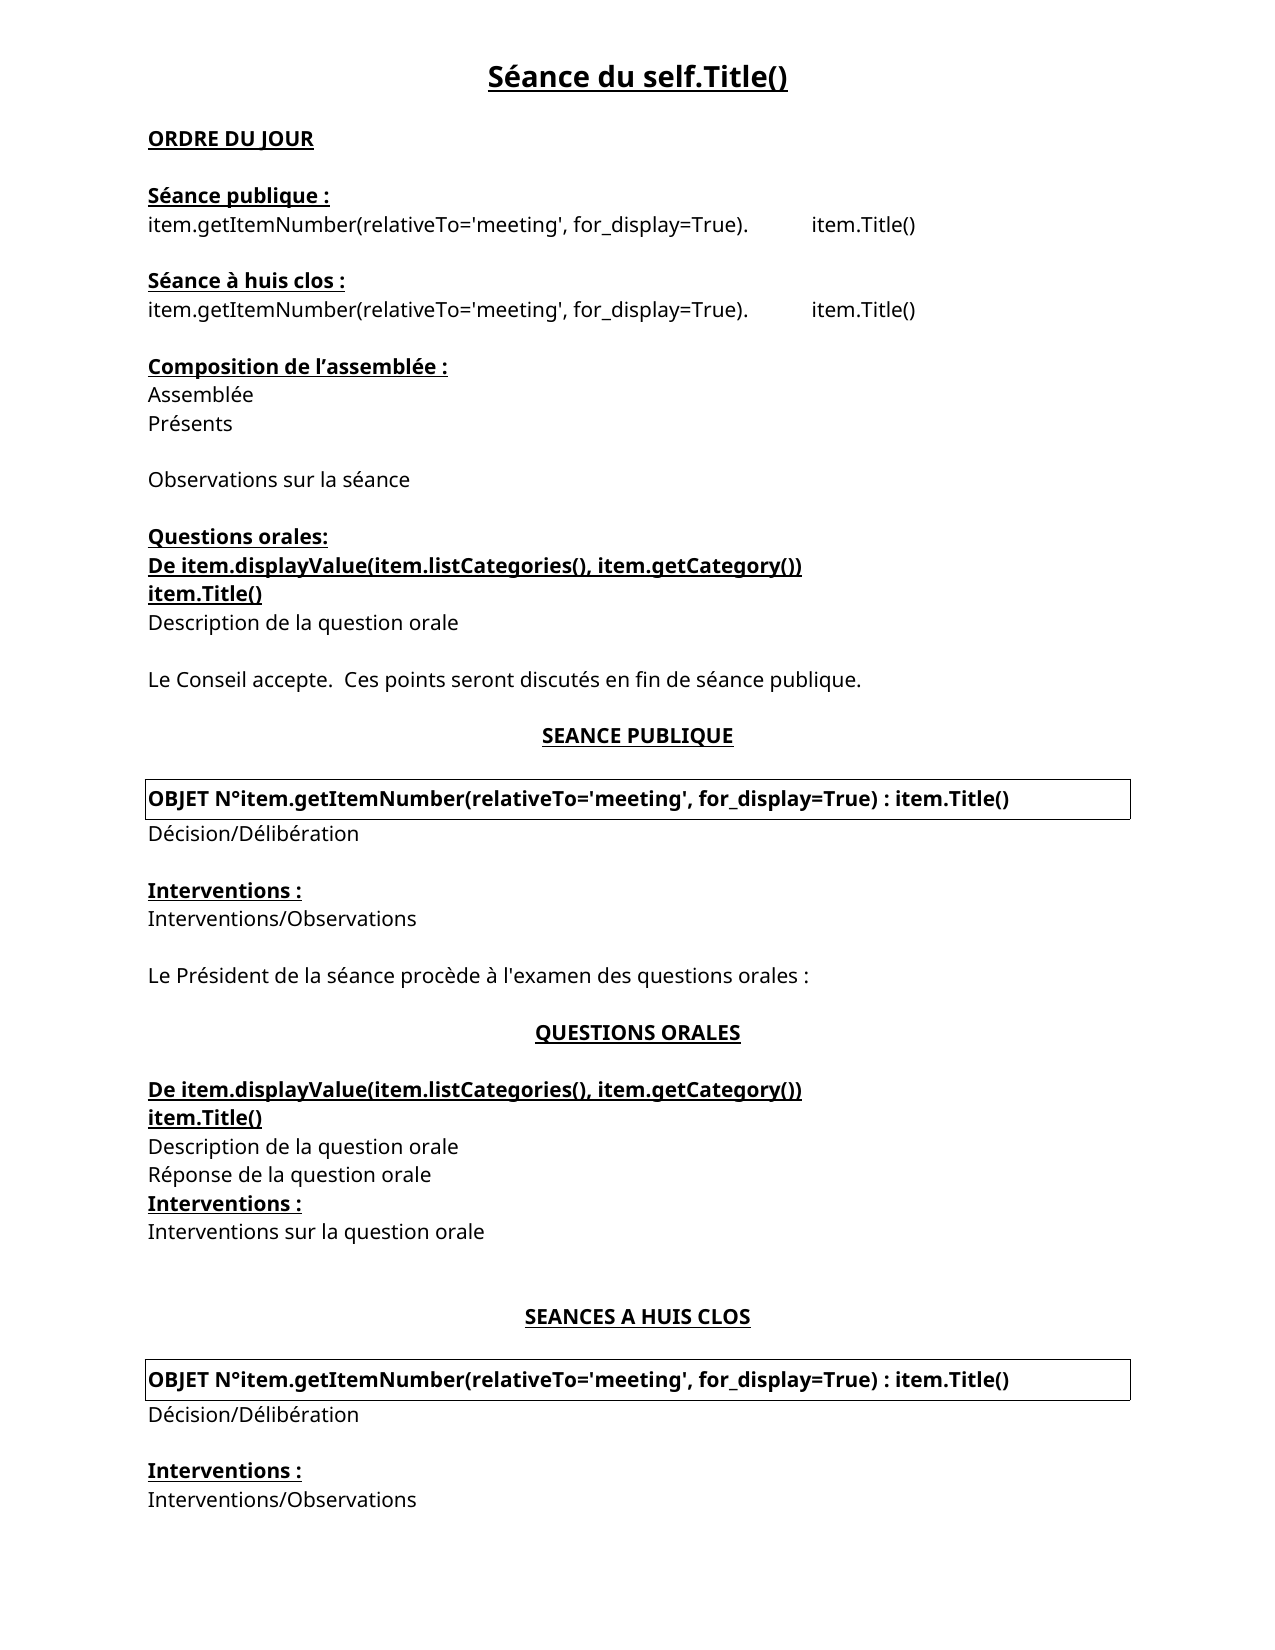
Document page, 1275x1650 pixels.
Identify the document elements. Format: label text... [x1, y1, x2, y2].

text Interventions : [148, 1189, 1127, 1217]
text De item.displayValue(item.listCategories(), item.getCategory()) [148, 551, 1127, 579]
text Interventions/Observations [148, 904, 1127, 933]
text Questions orales: [148, 522, 1127, 551]
text Présents [148, 409, 1127, 437]
text Séance publique : [148, 181, 1127, 210]
text Le Président de la séance procède à l'examen des questions orales : [148, 961, 1127, 989]
text SEANCES A HUIS CLOS [148, 1302, 1127, 1331]
text Réponse de la question orale [148, 1160, 1127, 1189]
text Séance à huis clos : [148, 267, 1127, 295]
text SEANCE PUBLIQUE [148, 722, 1127, 750]
text Assemblée [148, 380, 1127, 409]
text Interventions sur la question orale [148, 1217, 1127, 1246]
text QUESTIONS ORALES [148, 1018, 1127, 1075]
text Séance du self.Title() [148, 56, 1127, 96]
text Interventions : [148, 876, 1127, 904]
text De item.displayValue(item.listCategories(), item.getCategory()) [148, 1075, 1127, 1103]
text Description de la question orale [148, 608, 1127, 636]
text Description de la question orale [148, 1132, 1127, 1160]
text item.getItemNumber(relativeTo='meeting', for_display=True). item.Title() [148, 210, 1127, 238]
text Décision/Délibération [148, 820, 1127, 847]
text item.Title() [148, 1103, 1127, 1132]
text item.getItemNumber(relativeTo='meeting', for_display=True). item.Title() [148, 295, 1127, 323]
text item.Title() [148, 579, 1127, 608]
text Interventions/Observations [148, 1485, 1127, 1513]
text OBJET N°item.getItemNumber(relativeTo='meeting', for_display=True) : item.Title() [146, 780, 1130, 819]
text ORDRE DU JOUR [148, 124, 1127, 153]
text Composition de l’assemblée : [148, 352, 1127, 380]
text Le Conseil accepte. Ces points seront discutés en fin de séance publique. [148, 665, 1127, 693]
text Décision/Délibération [148, 1401, 1127, 1428]
text OBJET N°item.getItemNumber(relativeTo='meeting', for_display=True) : item.Title() [146, 1360, 1130, 1400]
text Observations sur la séance [148, 466, 1127, 522]
text Interventions : [148, 1457, 1127, 1485]
